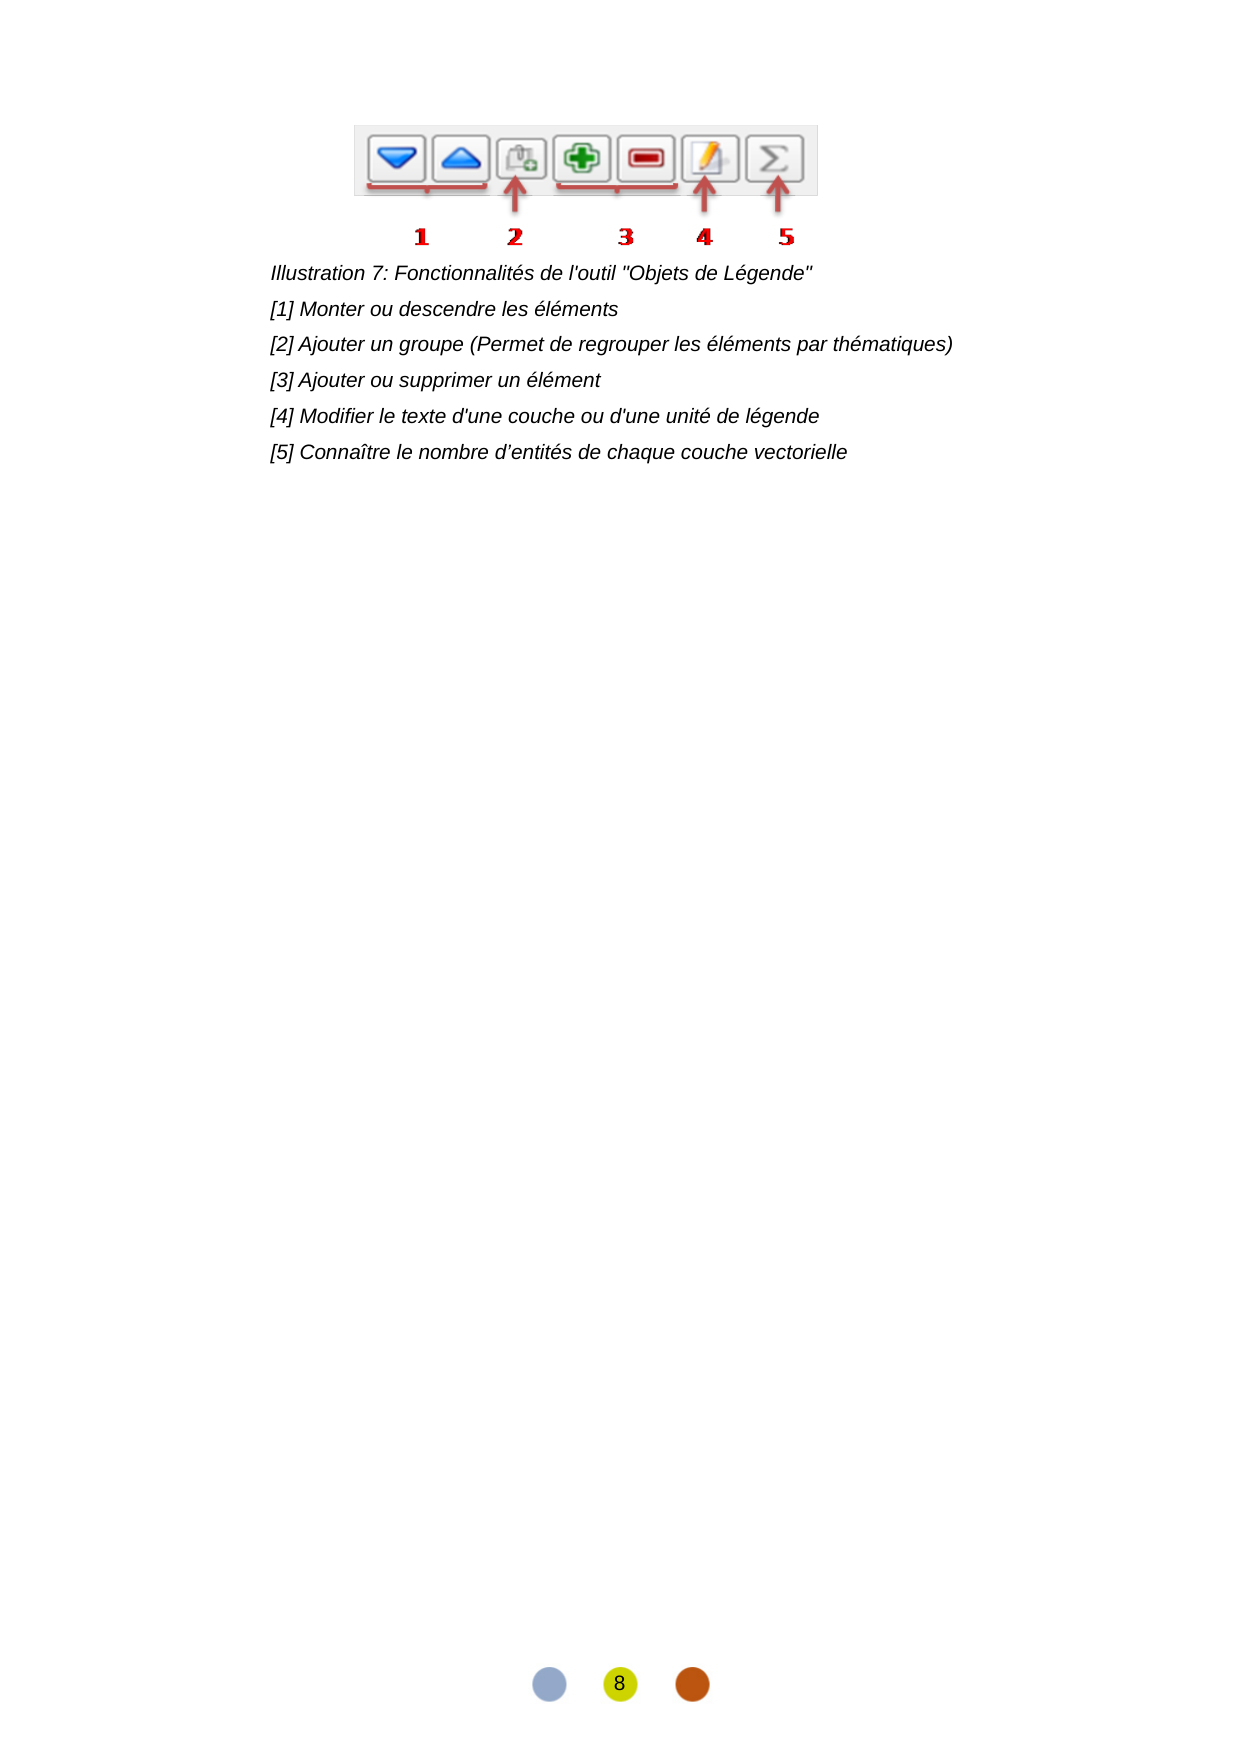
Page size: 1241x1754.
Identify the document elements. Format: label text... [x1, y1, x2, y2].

text [1] Monter ou descendre les éléments [270, 296, 1058, 320]
picture [353, 124, 819, 261]
text [3] Ajouter ou supprimer un élément [270, 368, 1058, 392]
text [2] Ajouter un groupe (Permet de regrouper les éléments par thématiques) [270, 332, 1058, 356]
text [5] Connaître le nombre d’entités de chaque couche vectorielle [270, 440, 1058, 464]
text [4] Modifier le texte d'une couche ou d'une unité de légende [270, 404, 1058, 428]
picture [0, 1663, 1241, 1724]
text Illustration 7: Fonctionnalités de l'outil "Objets de Légende" [270, 124, 1058, 284]
